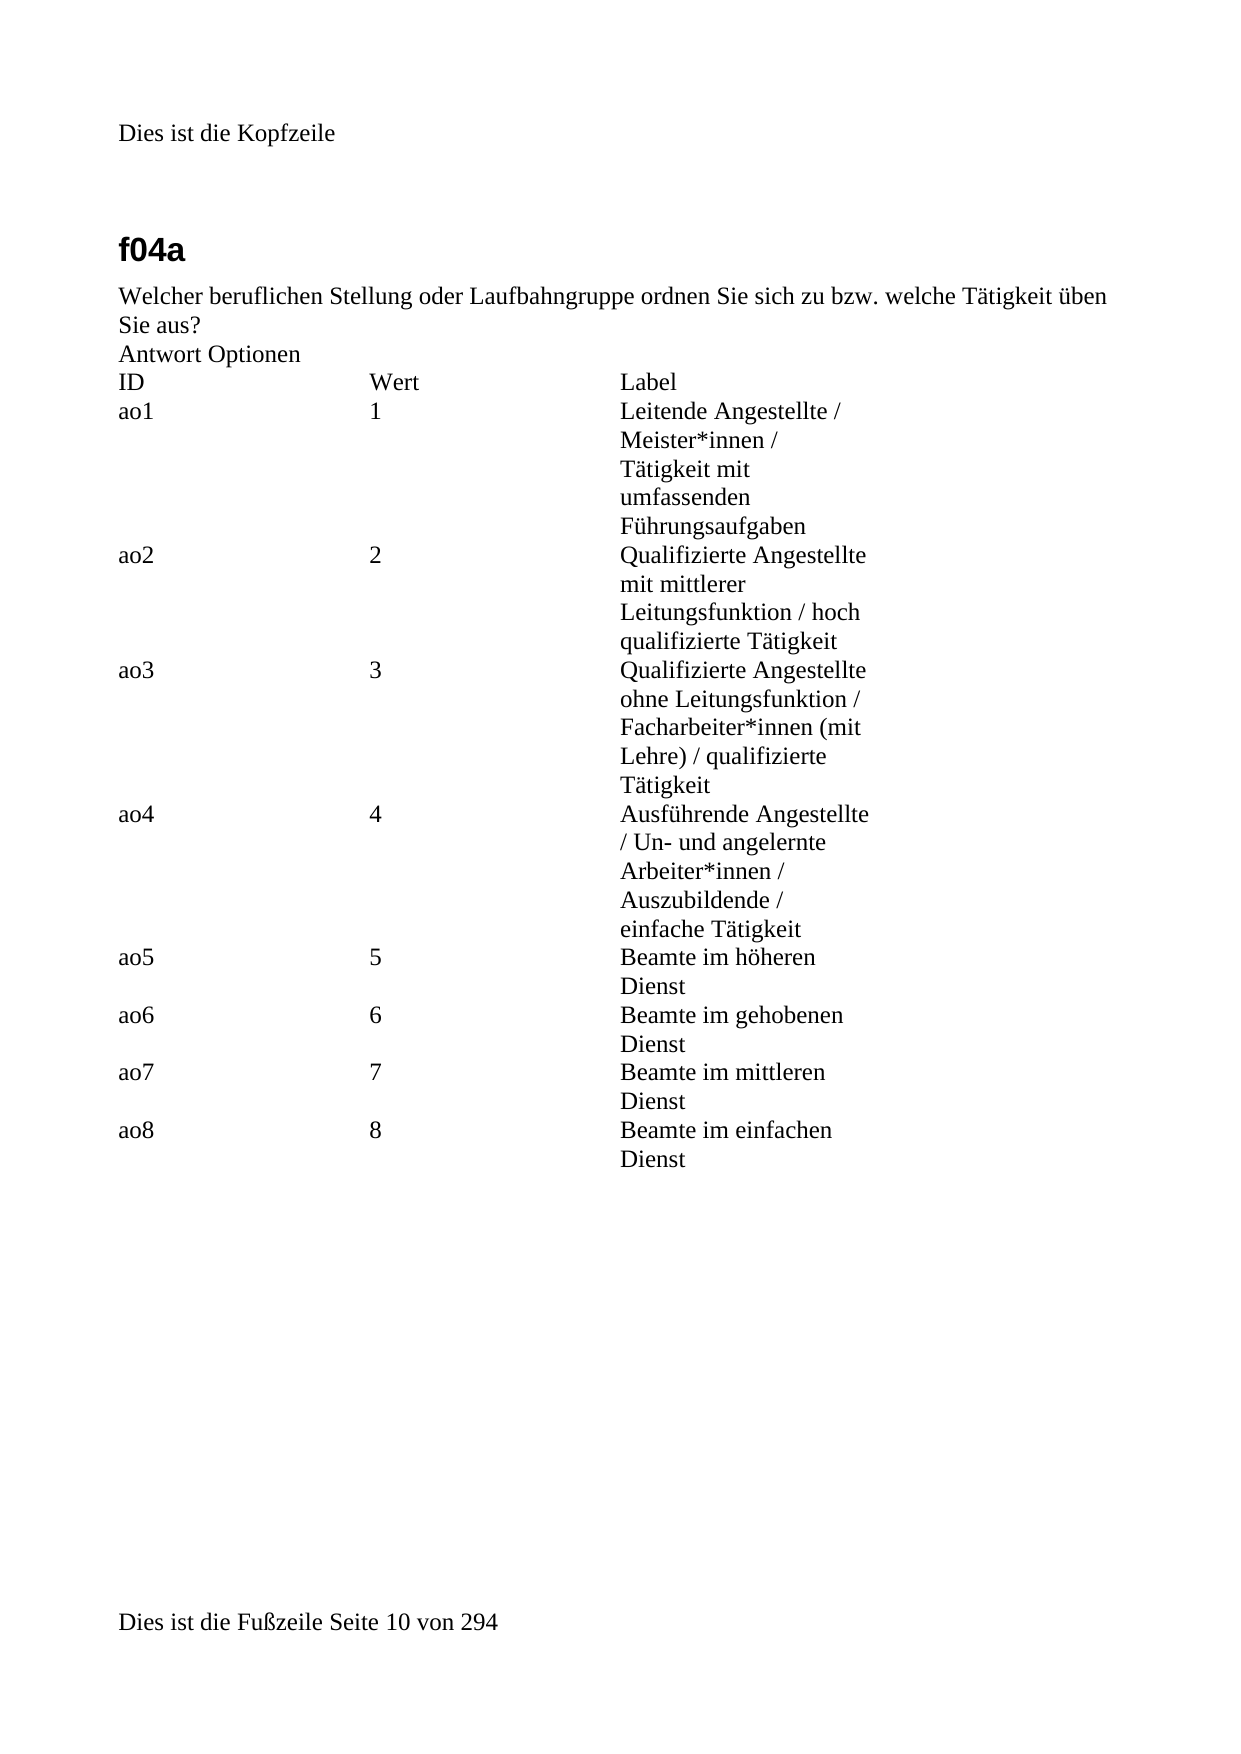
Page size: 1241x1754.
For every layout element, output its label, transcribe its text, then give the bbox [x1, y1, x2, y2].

table_cell 2 [369, 540, 620, 655]
table_cell ao6 [118, 1000, 369, 1057]
table_cell 8 [369, 1115, 620, 1172]
table_header ID [118, 368, 369, 396]
table_cell ao5 [118, 943, 369, 1000]
table_cell 1 [369, 396, 620, 540]
table_header Label [620, 368, 871, 396]
table_cell Beamte im einfachen Dienst [620, 1115, 871, 1172]
table_cell Beamte im mittleren Dienst [620, 1058, 871, 1115]
table_cell Qualifizierte Angestellte ohne Leitungsfunktion / Facharbeiter*innen (mit Lehre) / qualifizierte Tätigkeit [620, 655, 871, 799]
table_cell 3 [369, 655, 620, 799]
table_header Wert [369, 368, 620, 396]
table_cell ao3 [118, 655, 369, 799]
text Antwort Optionen [118, 339, 1122, 367]
table_cell Ausführende Angestellte / Un- und angelernte Arbeiter*innen / Auszubildende / einfache Tätigkeit [620, 799, 871, 942]
table_cell ao1 [118, 396, 369, 540]
table_cell Beamte im höheren Dienst [620, 943, 871, 1000]
table_cell Qualifizierte Angestellte mit mittlerer Leitungsfunktion / hoch qualifizierte Tätigkeit [620, 540, 871, 655]
table_cell Beamte im gehobenen Dienst [620, 1000, 871, 1057]
subtitle f04a [118, 230, 1122, 269]
text Welcher beruflichen Stellung oder Laufbahngruppe ordnen Sie sich zu bzw. welche Tätigkeit üben Sie aus? [118, 281, 1122, 339]
table_cell 7 [369, 1058, 620, 1115]
table_cell ao4 [118, 799, 369, 942]
table_cell ao7 [118, 1058, 369, 1115]
table_cell Leitende Angestellte / Meister*innen / Tätigkeit mit umfassenden Führungsaufgaben [620, 396, 871, 540]
table_cell ao2 [118, 540, 369, 655]
table_cell 4 [369, 799, 620, 942]
table_cell 5 [369, 943, 620, 1000]
table_cell ao8 [118, 1115, 369, 1172]
table_cell 6 [369, 1000, 620, 1057]
